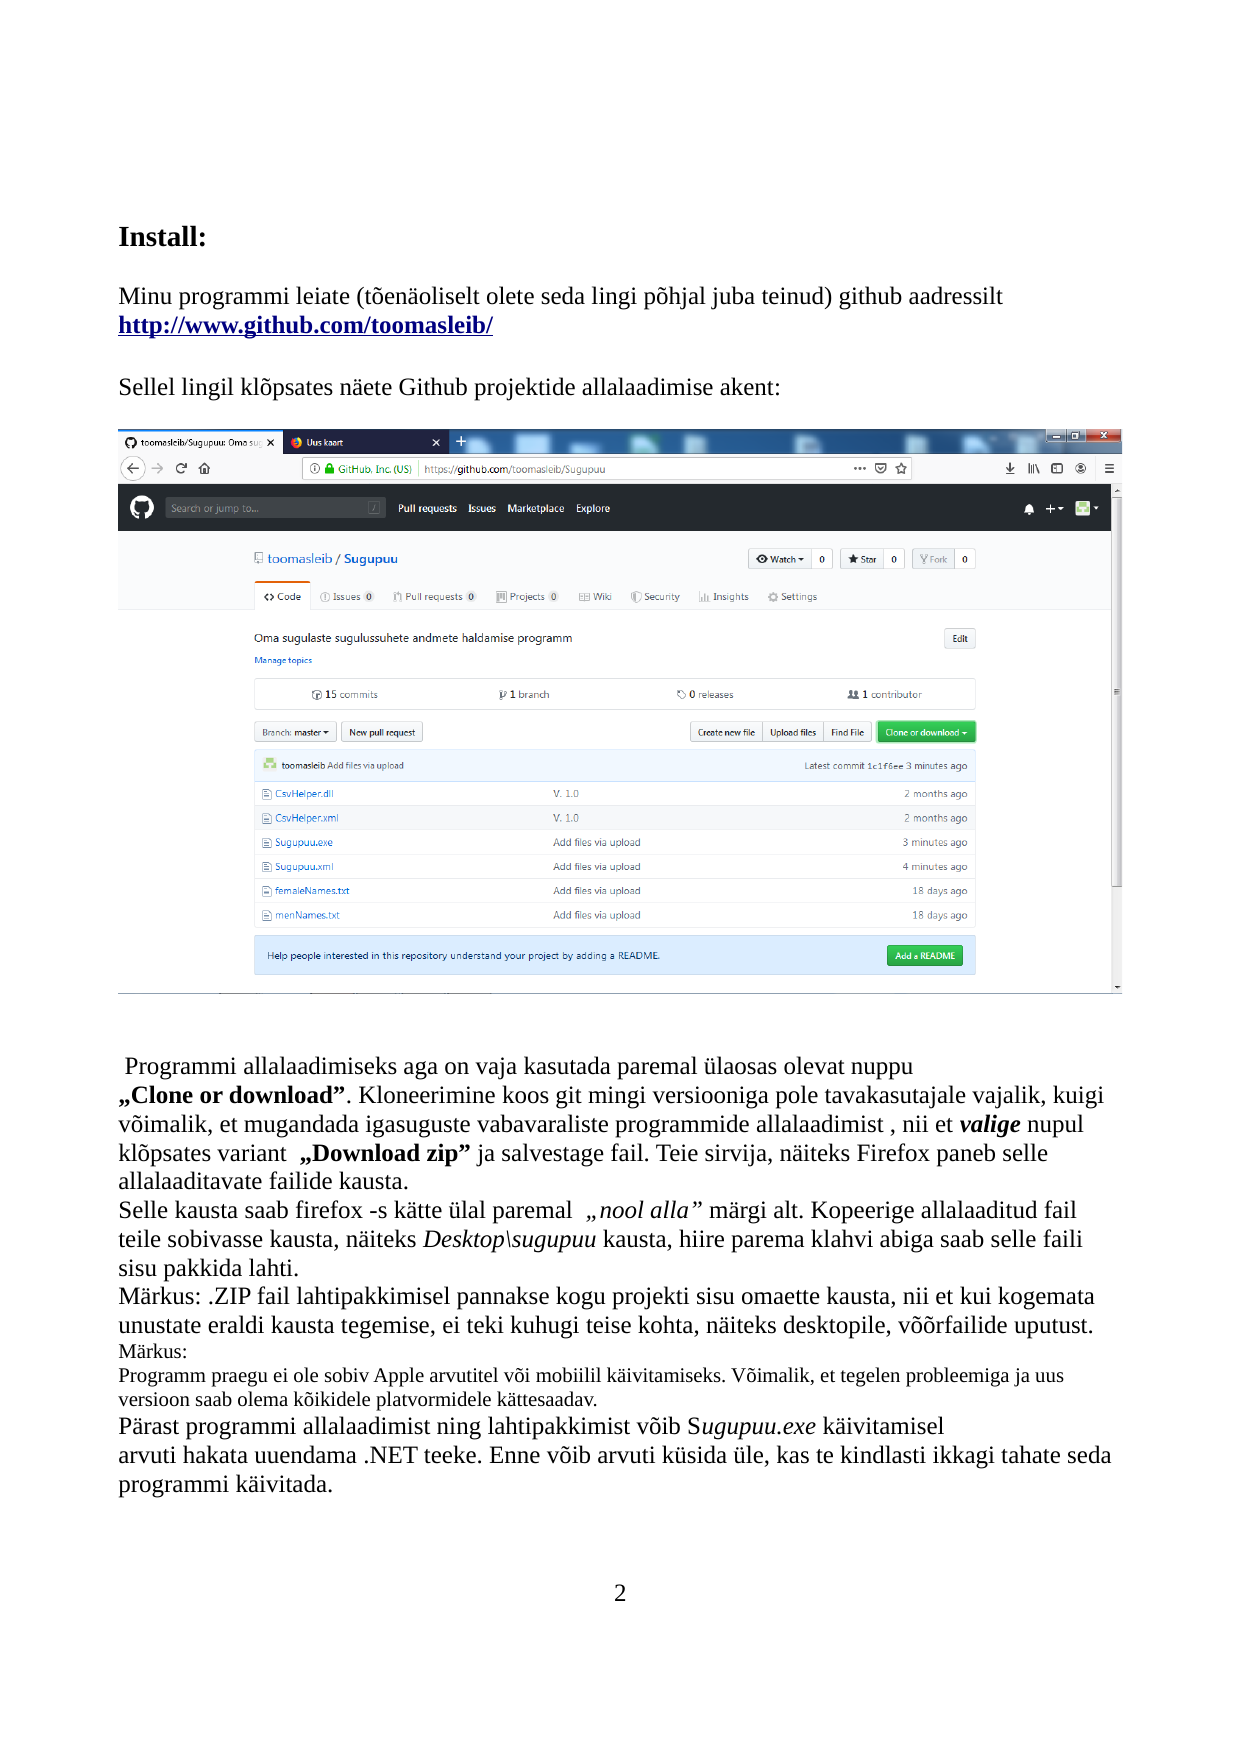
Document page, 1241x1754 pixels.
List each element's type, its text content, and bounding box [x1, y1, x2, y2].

text Programm praegu ei ole sobiv Apple arvutitel või mobiilil käivitamiseks. Võimalik, et tegelen probleemiga ja uus versioon saab olema kõikidele platvormidele kättesaadav. [118, 1363, 1122, 1411]
picture [118, 429, 1123, 994]
text Sellel lingil klõpsates näete Github projektide allalaadimise akent: [118, 372, 1122, 401]
text Programmi allalaadimiseks aga on vaja kasutada paremal ülaosas olevat nuppu „Clone or download”. Kloneerimine koos git mingi versiooniga pole tavakasutajale vajalik, kuigi võimalik, et mugandada igasuguste vabavaraliste programmide allalaadimist , nii et valige nupul klõpsates variant „Download zip” ja salvestage fail. Teie sirvija, näiteks Firefox paneb selle allalaaditavate failide kausta. Selle kausta saab firefox -s kätte ülal paremal „nool alla” märgi alt. Kopeerige allalaaditud fail teile sobivasse kausta, näiteks Desktop\sugupuu kausta, hiire parema klahvi abiga saab selle faili sisu pakkida lahti. Märkus: .ZIP fail lahtipakkimisel pannakse kogu projekti sisu omaette kausta, nii et kui kogemata unustate eraldi kausta tegemise, ei teki kuhugi teise kohta, näiteks desktopile, võõrfailide uputust. [118, 1051, 1122, 1339]
text Märkus: [118, 1339, 1122, 1363]
text http://www.github.com/toomasleib/ [118, 310, 1122, 338]
text Minu programmi leiate (tõenäoliselt olete seda lingi põhjal juba teinud) github aadressilt [118, 281, 1122, 310]
text Install: [118, 219, 1122, 252]
text Pärast programmi allalaadimist ning lahtipakkimist võib Sugupuu.exe käivitamisel arvuti hakata uuendama .NET teeke. Enne võib arvuti küsida üle, kas te kindlasti ikkagi tahate seda programmi käivitada. [118, 1411, 1122, 1497]
